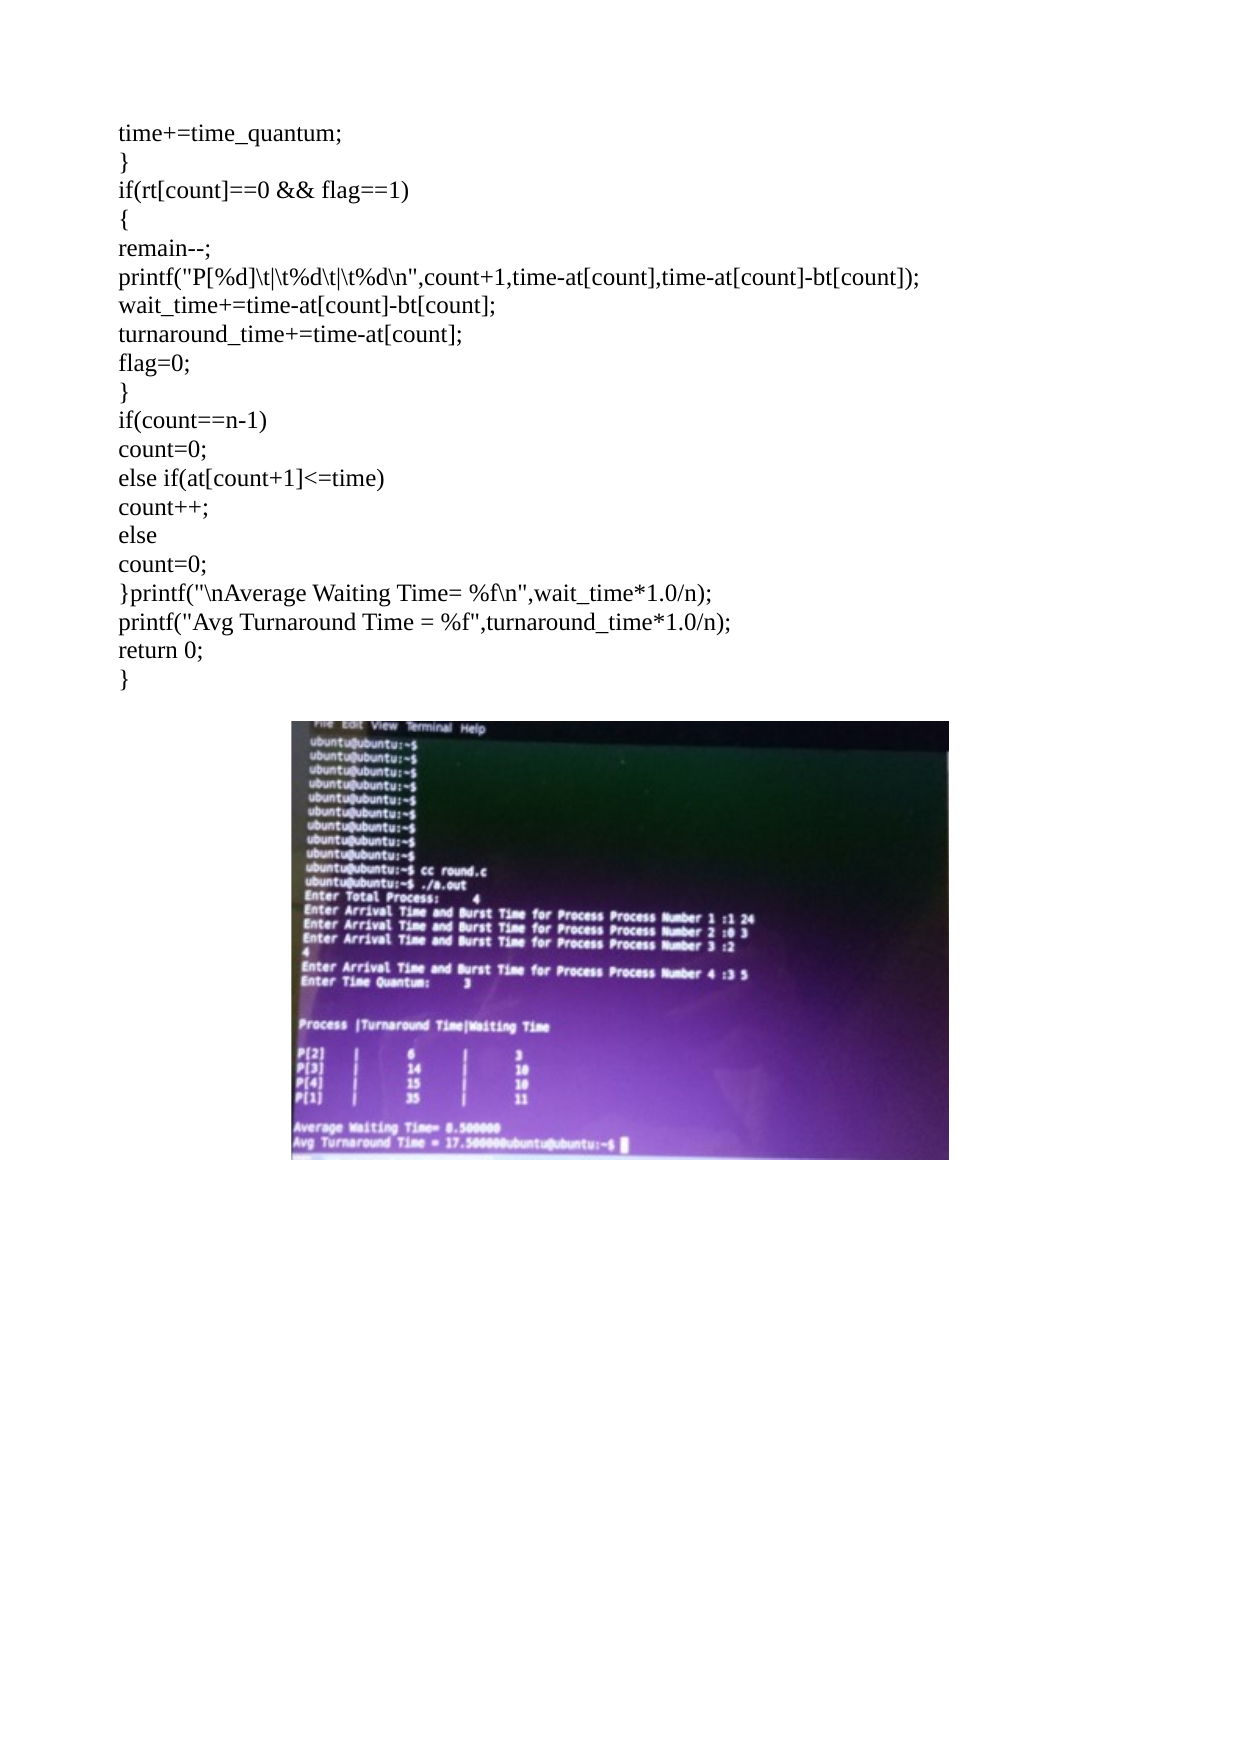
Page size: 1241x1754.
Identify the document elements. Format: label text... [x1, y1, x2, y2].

text return 0; [118, 636, 1122, 664]
text time+=time_quantum; [118, 118, 1122, 147]
picture [291, 721, 949, 1160]
text count=0; [118, 549, 1122, 578]
text printf("P[%d]\t|\t%d\t|\t%d\n",count+1,time-at[count],time-at[count]-bt[count]); [118, 262, 1122, 291]
text { [118, 204, 1122, 233]
text flag=0; [118, 348, 1122, 377]
text else if(at[count+1]<=time) [118, 463, 1122, 492]
text remain--; [118, 233, 1122, 262]
text } [118, 377, 1122, 406]
text count=0; [118, 434, 1122, 463]
text turnaround_time+=time-at[count]; [118, 319, 1122, 348]
text } [118, 664, 1122, 693]
text if(count==n-1) [118, 406, 1122, 434]
text count++; [118, 492, 1122, 521]
text wait_time+=time-at[count]-bt[count]; [118, 291, 1122, 319]
text if(rt[count]==0 && flag==1) [118, 176, 1122, 204]
text }printf("\nAverage Waiting Time= %f\n",wait_time*1.0/n); [118, 578, 1122, 607]
text else [118, 521, 1122, 549]
text } [118, 147, 1122, 176]
text printf("Avg Turnaround Time = %f",turnaround_time*1.0/n); [118, 607, 1122, 636]
